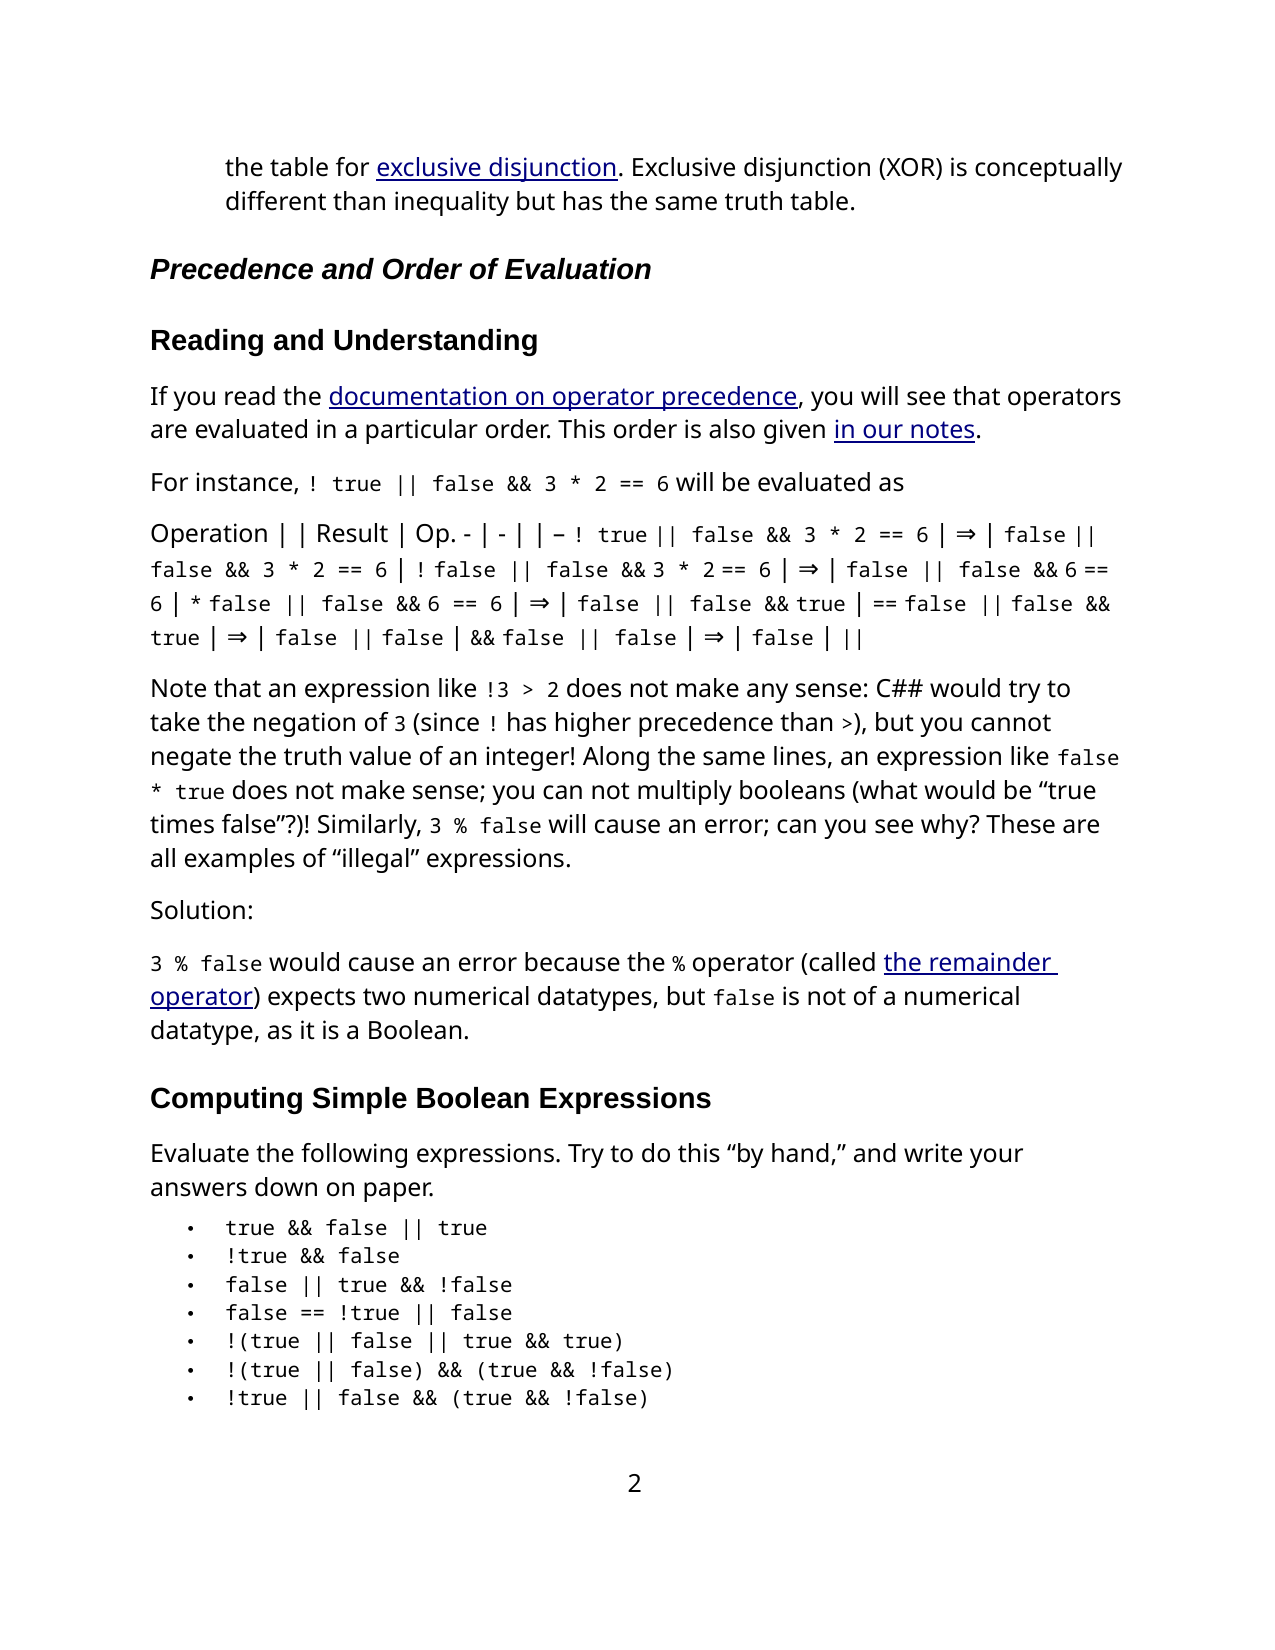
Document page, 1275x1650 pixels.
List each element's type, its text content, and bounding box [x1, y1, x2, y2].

list the table for exclusive disjunction. Exclusive disjunction (XOR) is conceptually different than inequality but has the same truth table. [187, 150, 1125, 218]
text Evaluate the following expressions. Try to do this “by hand,” and write your answers down on paper. [150, 1136, 1125, 1204]
list !true && false [187, 1241, 1125, 1270]
subtitle Precedence and Order of Evaluation [150, 252, 1125, 286]
text Operation | | Result | Op. - | - | | – ! true || false && 3 * 2 == 6 | ⇒ | false || false && 3 * 2 == 6 | ! false || false && 3 * 2 == 6 | ⇒ | false || false && 6 == 6 | * false || false && 6 == 6 | ⇒ | false || false && true | == false || false && true | ⇒ | false || false | && false || false | ⇒ | false | || [150, 516, 1125, 652]
text Solution: [150, 893, 1125, 927]
text Note that an expression like !3 > 2 does not make any sense: C## would try to take the negation of 3 (since ! has higher precedence than >), but you cannot negate the truth value of an integer! Along the same lines, an expression like false * true does not make sense; you can not multiply booleans (what would be “true times false”?)! Similarly, 3 % false will cause an error; can you see why? These are all examples of “illegal” expressions. [150, 670, 1125, 875]
text If you read the documentation on operator precedence, you will see that operators are evaluated in a particular order. This order is also given in our notes. [150, 378, 1125, 446]
list false == !true || false [187, 1298, 1125, 1327]
subtitle Computing Simple Boolean Expressions [150, 1081, 1125, 1114]
list !true || false && (true && !false) [187, 1383, 1125, 1412]
list false || true && !false [187, 1270, 1125, 1298]
text 3 % false would cause an error because the % operator (called the remainder operator) expects two numerical datatypes, but false is not of a numerical datatype, as it is a Boolean. [150, 944, 1125, 1047]
text For instance, ! true || false && 3 * 2 == 6 will be evaluated as [150, 464, 1125, 498]
list true && false || true [187, 1213, 1125, 1241]
subtitle Reading and Understanding [150, 323, 1125, 357]
list !(true || false || true && true) [187, 1327, 1125, 1355]
list !(true || false) && (true && !false) [187, 1355, 1125, 1383]
